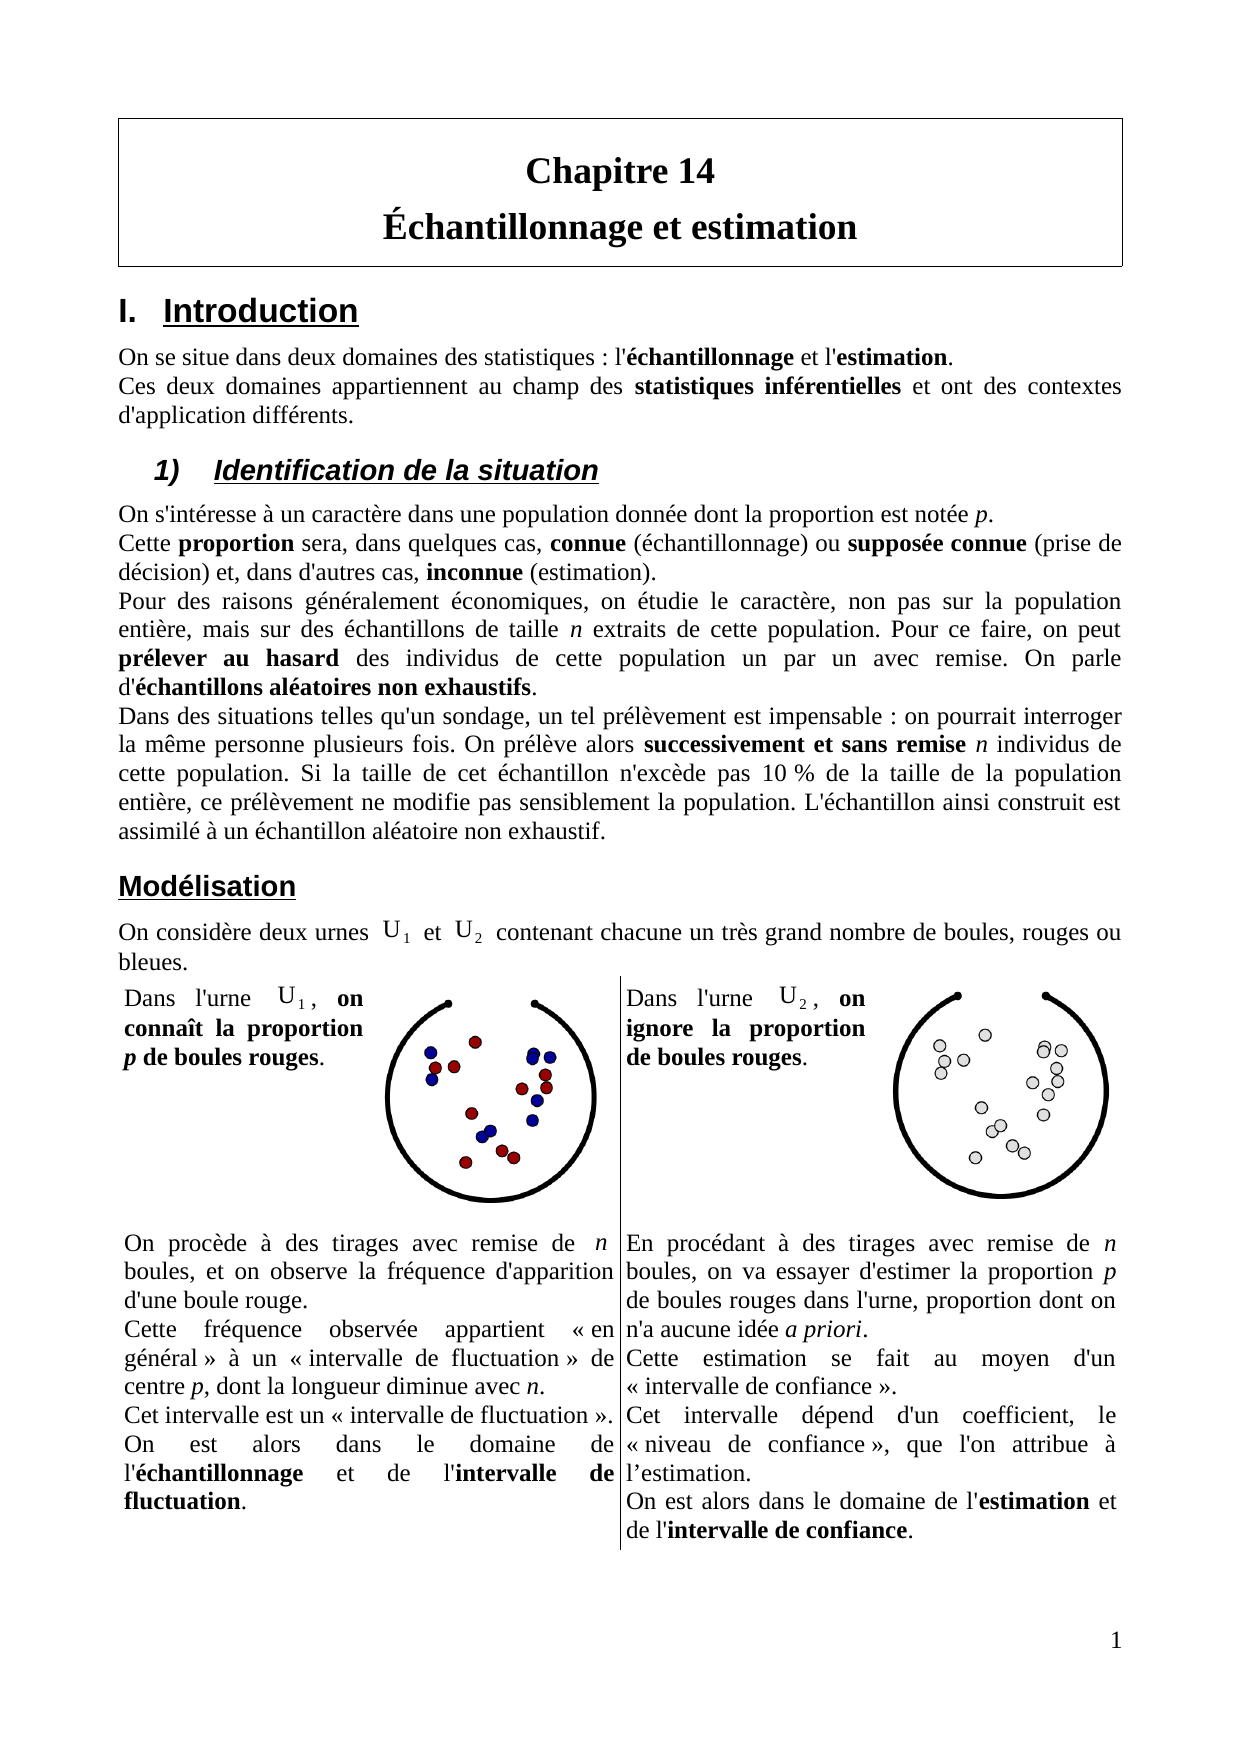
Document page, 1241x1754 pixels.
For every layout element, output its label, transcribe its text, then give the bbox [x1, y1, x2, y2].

table_header Dans l'urne , on ignore la proportion de boules rouges. [621, 976, 871, 1222]
subtitle Identification de la situation [153, 453, 1122, 487]
table_header Dans l'urne , on connaît la proportion p de boules rouges. [118, 976, 369, 1222]
subtitle Introduction [118, 291, 1122, 330]
text Cette proportion sera, dans quelques cas, connue (échantillonnage) ou supposée connue (prise de décision) et, dans d'autres cas, inconnue (estimation). [118, 528, 1122, 586]
text On s'intéresse à un caractère dans une population donnée dont la proportion est notée p. [118, 499, 1122, 528]
subtitle Modélisation [118, 869, 1122, 903]
table_cell En procédant à des tirages avec remise de n boules, on va essayer d'estimer la proportion p de boules rouges dans l'urne, proportion dont on n'a aucune idée a priori. Cette estimation se fait au moyen d'un « intervalle de confiance ». Cet intervalle dépend d'un coefficient, le « niveau de confiance », que l'on attribue à l’estimation. On est alors dans le domaine de l'estimation et de l'intervalle de confiance. [621, 1222, 1122, 1550]
table_cell On procède à des tirages avec remise de boules, et on observe la fréquence d'apparition d'une boule rouge. Cette fréquence observée appartient « en général » à un « intervalle de fluctuation » de centre p, dont la longueur diminue avec n. Cet intervalle est un « intervalle de fluctuation ». On est alors dans le domaine de l'échantillonnage et de l'intervalle de fluctuation. [118, 1222, 620, 1550]
text Ces deux domaines appartiennent au champ des statistiques inférentielles et ont des contextes d'application différents. [118, 371, 1122, 428]
text Dans des situations telles qu'un sondage, un tel prélèvement est impensable : on pourrait interroger la même personne plusieurs fois. On prélève alors successivement et sans remise n individus de cette population. Si la taille de cet échantillon n'excède pas 10 % de la taille de la population entière, ce prélèvement ne modifie pas sensiblement la population. L'échantillon ainsi construit est assimilé à un échantillon aléatoire non exhaustif. [118, 701, 1122, 844]
table_header [871, 976, 1122, 1222]
text On considère deux urnes et contenant chacune un très grand nombre de boules, rouges ou bleues. [118, 916, 1122, 976]
table_header [369, 976, 620, 1222]
text On se situe dans deux domaines des statistiques : l'échantillonnage et l'estimation. [118, 342, 1122, 371]
table_header Chapitre 14 Échantillonnage et estimation [119, 119, 1122, 266]
text Pour des raisons généralement économiques, on étudie le caractère, non pas sur la population entière, mais sur des échantillons de taille n extraits de cette population. Pour ce faire, on peut prélever au hasard des individus de cette population un par un avec remise. On parle d'échantillons aléatoires non exhaustifs. [118, 586, 1122, 701]
